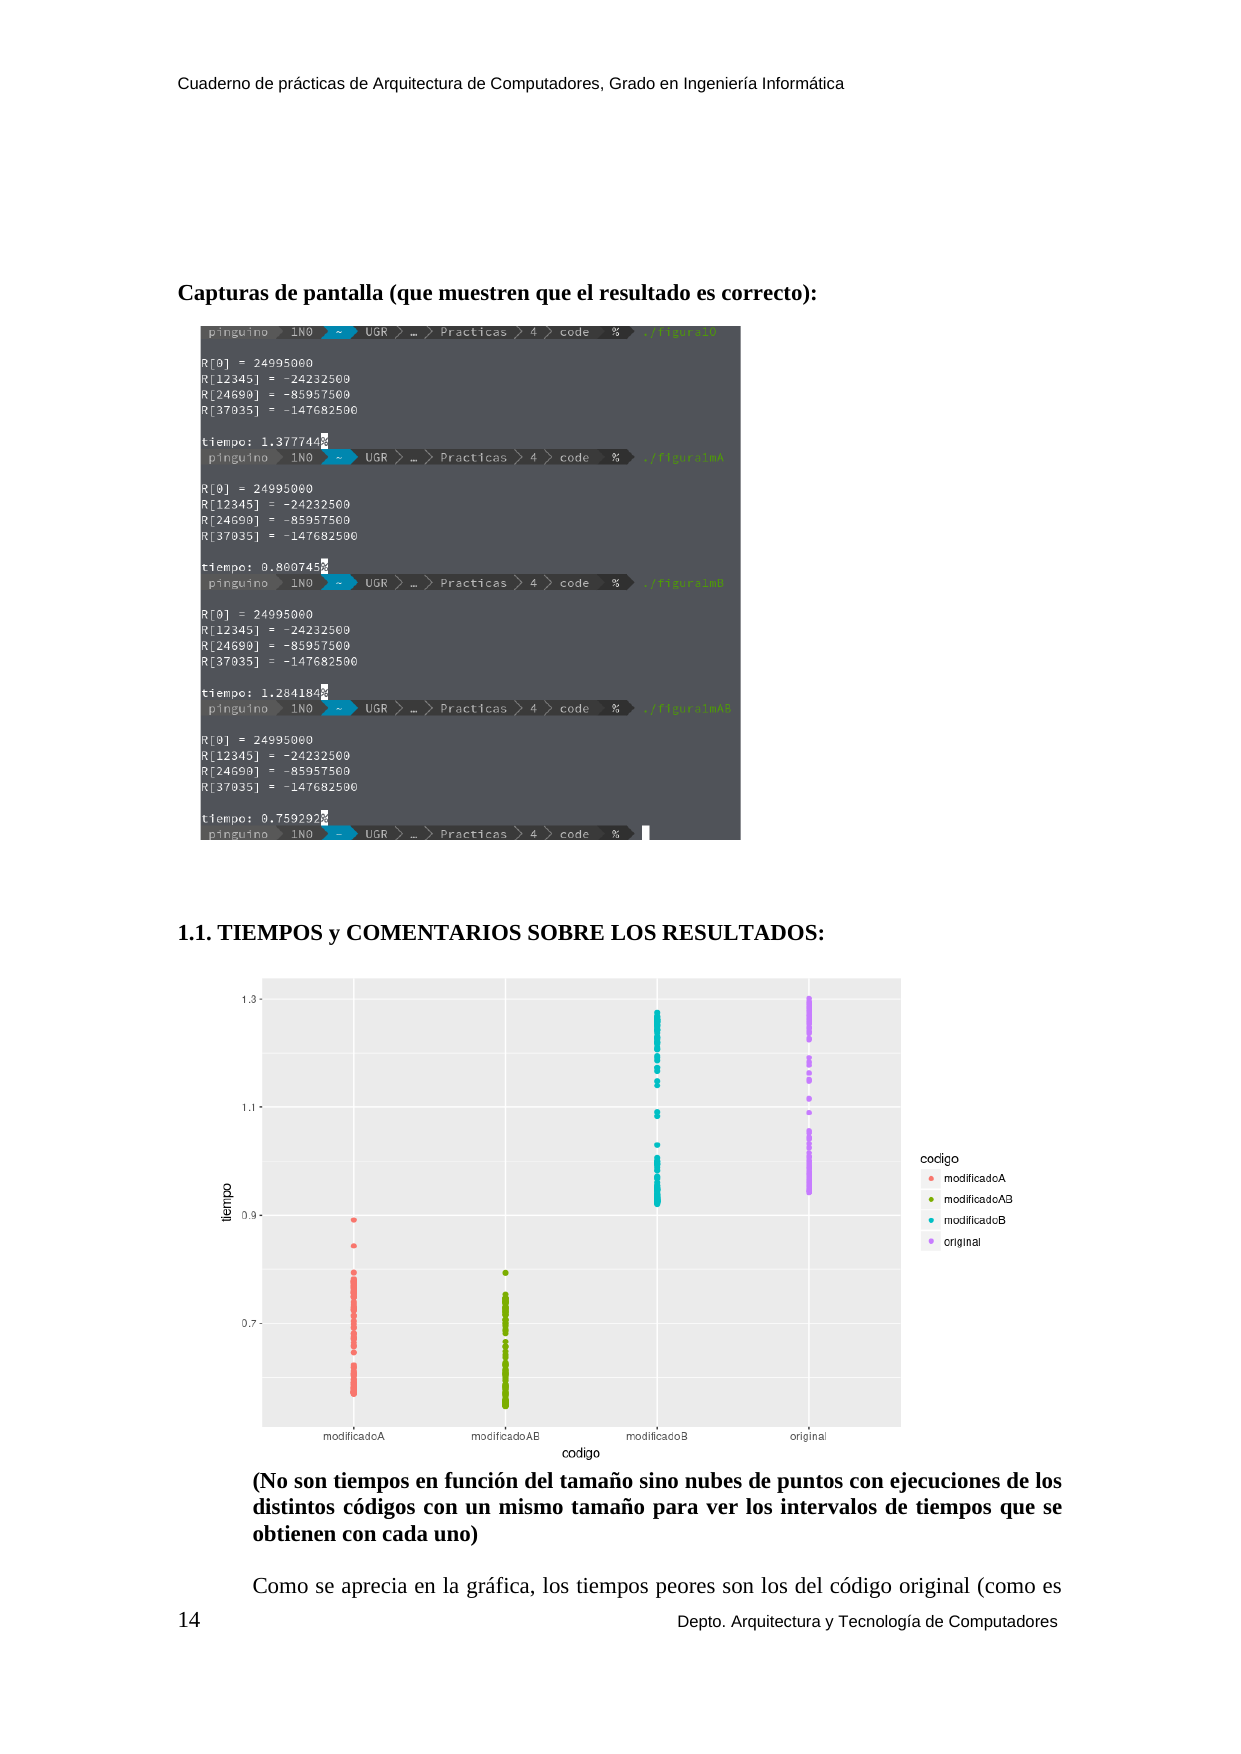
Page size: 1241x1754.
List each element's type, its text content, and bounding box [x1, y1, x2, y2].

picture [200, 326, 741, 840]
text Capturas de pantalla (que muestren que el resultado es correcto): [177, 279, 1063, 306]
picture [214, 971, 1026, 1467]
text 1.1. TIEMPOS y COMENTARIOS SOBRE LOS RESULTADOS: [177, 919, 1063, 945]
text Como se aprecia en la gráfica, los tiempos peores son los del código original (como es [252, 1572, 1063, 1599]
text (No son tiempos en función del tamaño sino nubes de puntos con ejecuciones de los distintos códigos con un mismo tamaño para ver los intervalos de tiempos que se obtienen con cada uno) [252, 972, 1063, 1546]
